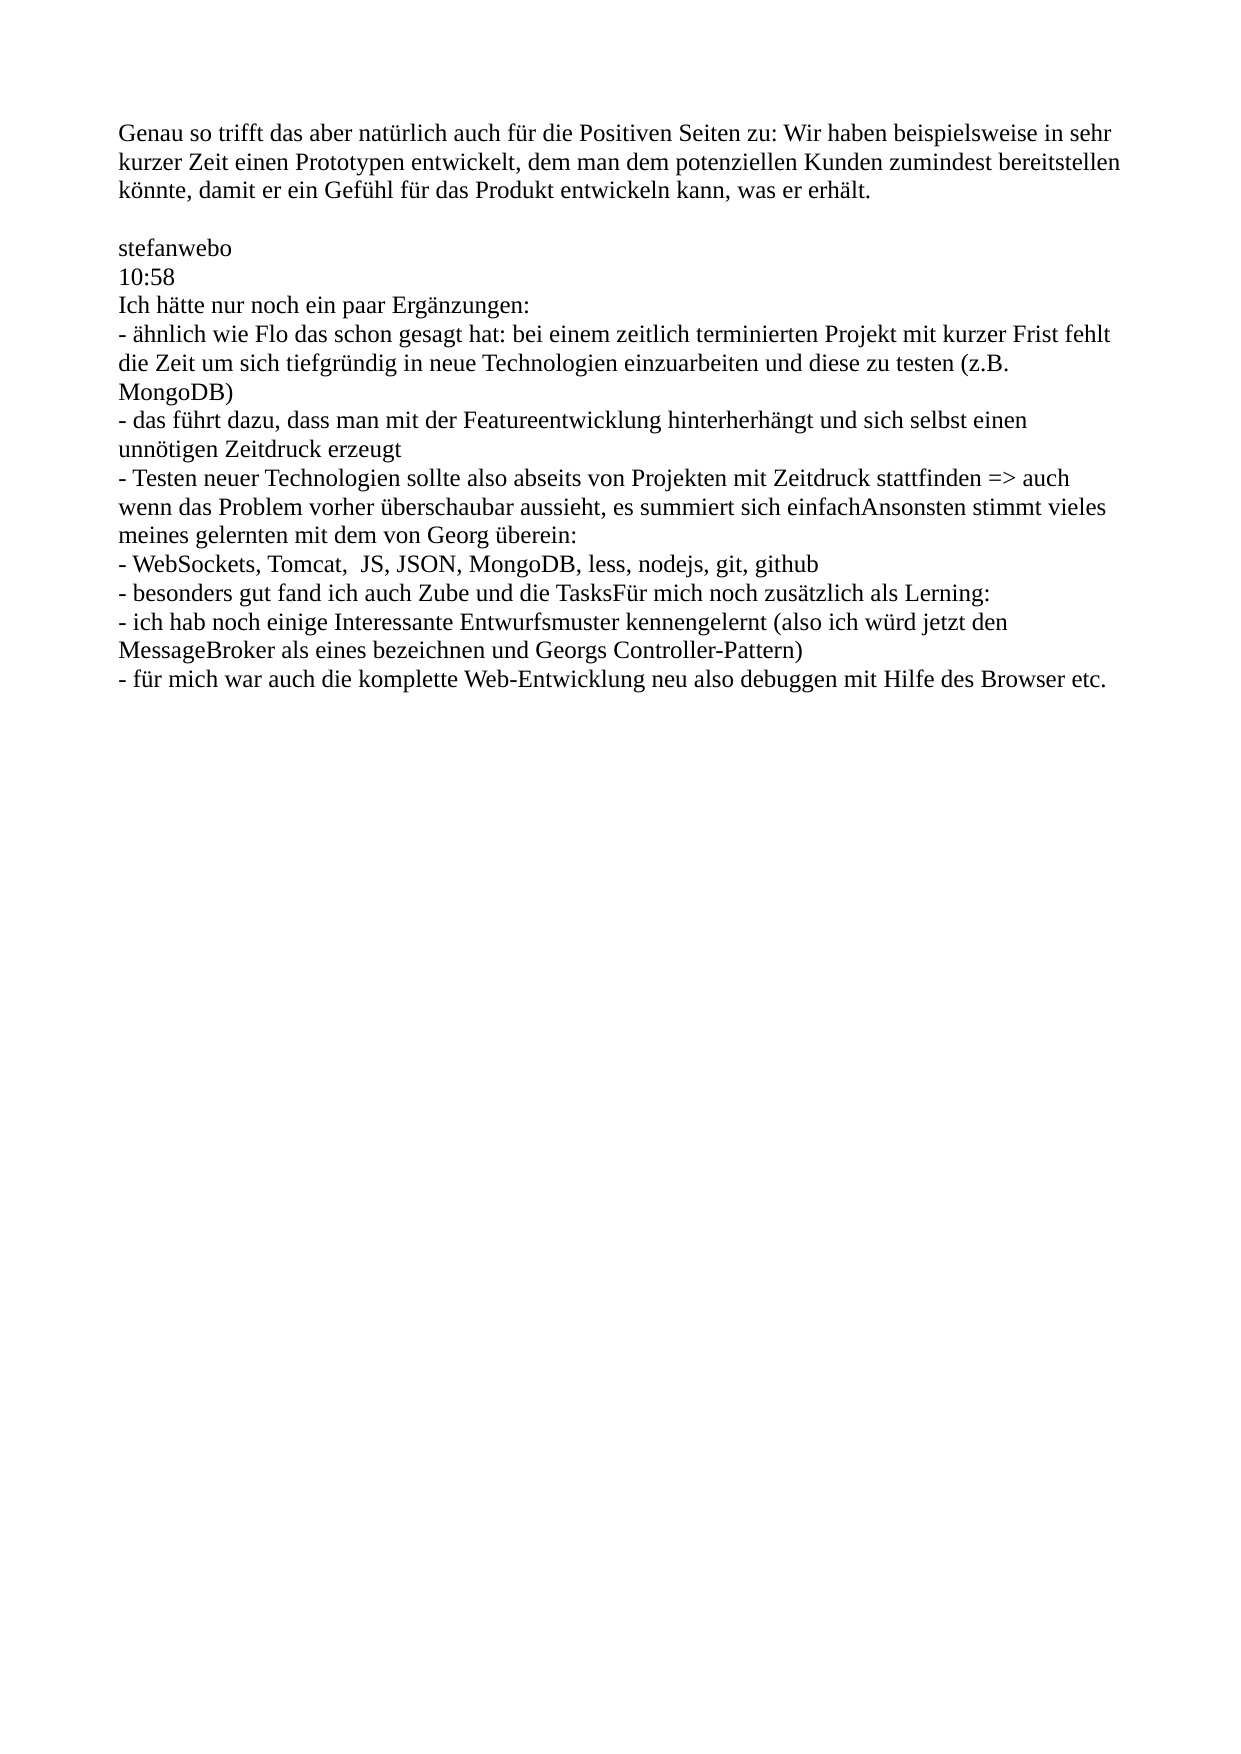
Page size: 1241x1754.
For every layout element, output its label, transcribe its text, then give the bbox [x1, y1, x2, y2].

text 10:58 [118, 262, 1122, 291]
text Genau so trifft das aber natürlich auch für die Positiven Seiten zu: Wir haben beispielsweise in sehr kurzer Zeit einen Prototypen entwickelt, dem man dem potenziellen Kunden zumindest bereitstellen könnte, damit er ein Gefühl für das Produkt entwickeln kann, was er erhält. [118, 118, 1122, 204]
text - das führt dazu, dass man mit der Featureentwicklung hinterherhängt und sich selbst einen unnötigen Zeitdruck erzeugt [118, 406, 1122, 463]
text - WebSockets, Tomcat, JS, JSON, MongoDB, less, nodejs, git, github [118, 549, 1122, 578]
text Ich hätte nur noch ein paar Ergänzungen: [118, 291, 1122, 319]
text - Testen neuer Technologien sollte also abseits von Projekten mit Zeitdruck stattfinden => auch wenn das Problem vorher überschaubar aussieht, es summiert sich einfachAnsonsten stimmt vieles meines gelernten mit dem von Georg überein: [118, 463, 1122, 549]
text - für mich war auch die komplette Web-Entwicklung neu also debuggen mit Hilfe des Browser etc. [118, 664, 1122, 693]
text - besonders gut fand ich auch Zube und die TasksFür mich noch zusätzlich als Lerning: [118, 578, 1122, 607]
text - ich hab noch einige Interessante Entwurfsmuster kennengelernt (also ich würd jetzt den MessageBroker als eines bezeichnen und Georgs Controller-Pattern) [118, 607, 1122, 664]
text stefanwebo [118, 233, 1122, 262]
text - ähnlich wie Flo das schon gesagt hat: bei einem zeitlich terminierten Projekt mit kurzer Frist fehlt die Zeit um sich tiefgründig in neue Technologien einzuarbeiten und diese zu testen (z.B. MongoDB) [118, 319, 1122, 406]
